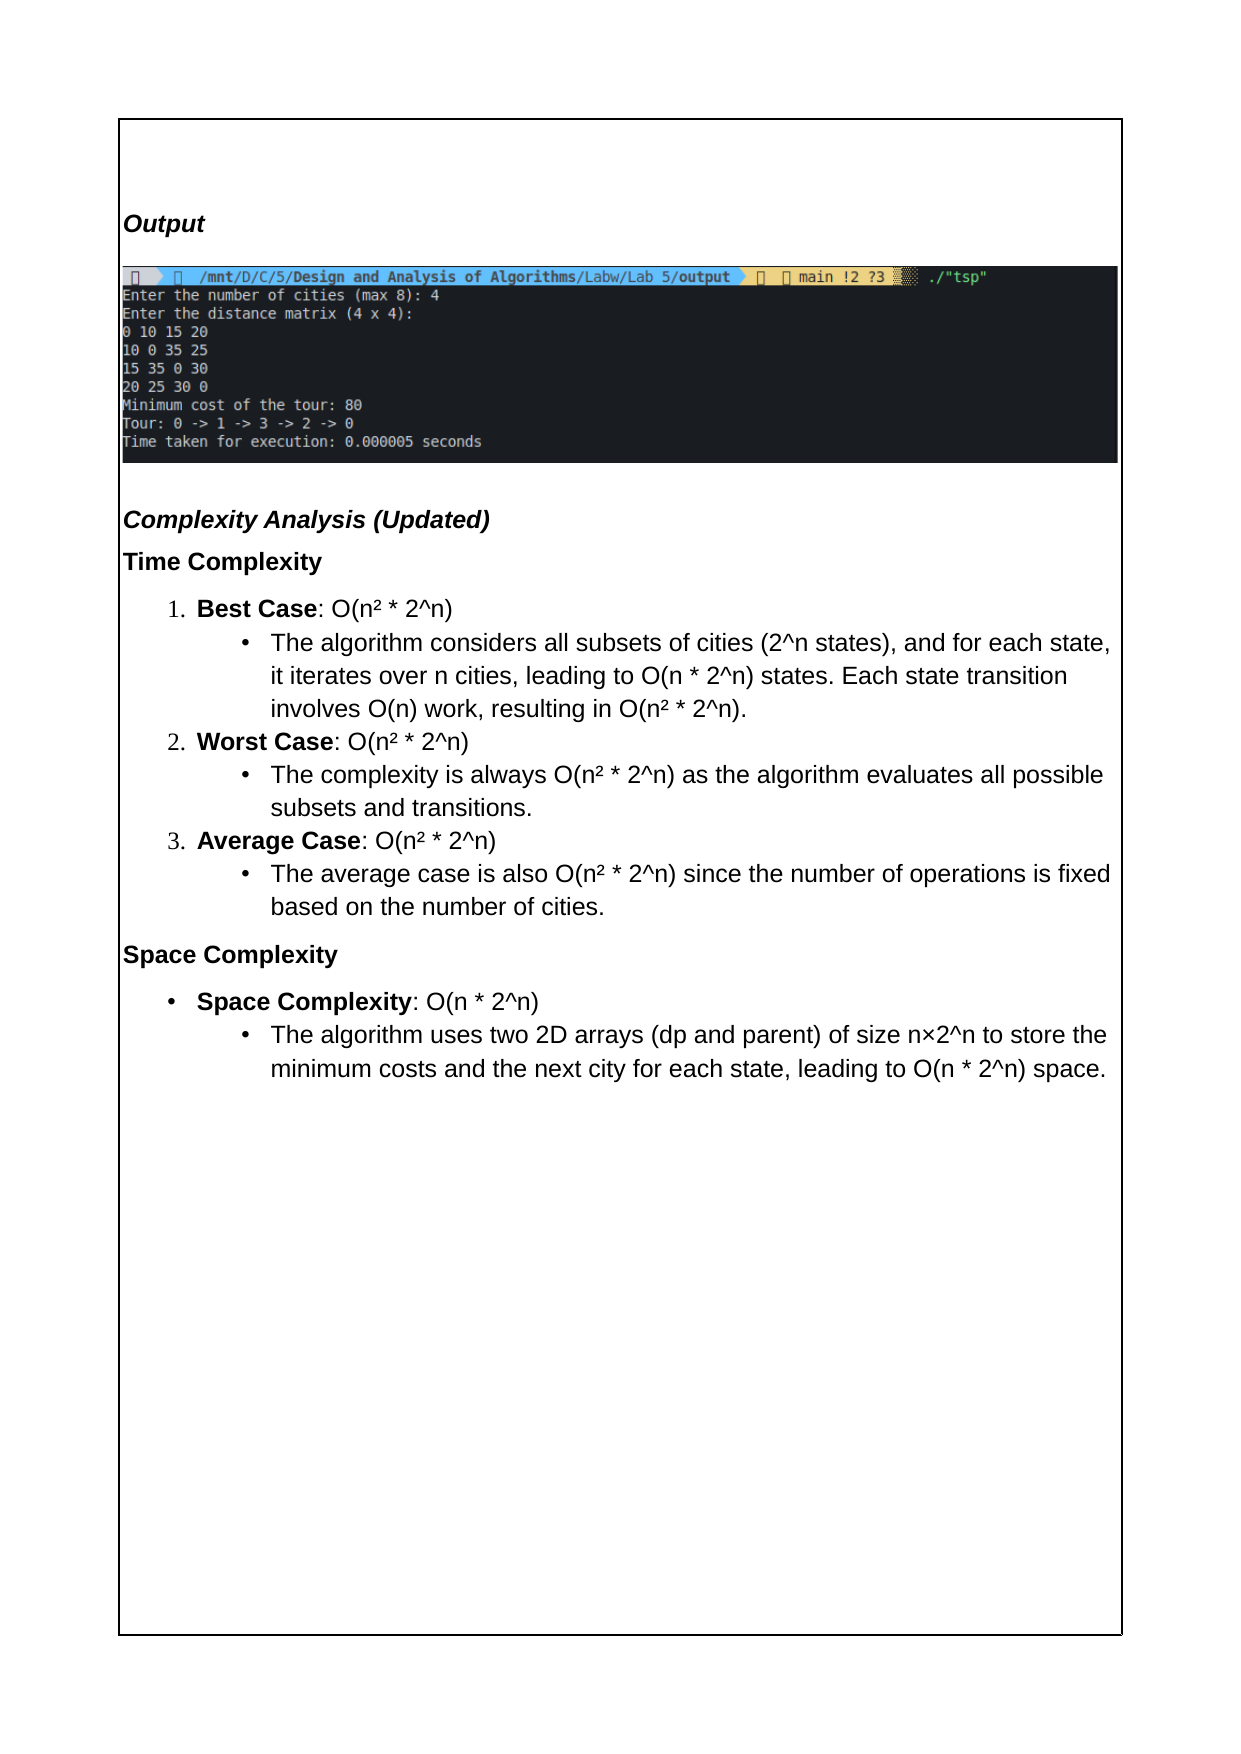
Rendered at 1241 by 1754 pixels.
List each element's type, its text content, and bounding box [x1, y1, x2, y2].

picture [122, 266, 1118, 463]
list Average Case: O(n² * 2^n) [167, 826, 1118, 855]
text Output [123, 209, 1118, 238]
list The algorithm considers all subsets of cities (2^n states), and for each state, it iterates over n cities, leading to O(n * 2^n) states. Each state transition involves O(n) work, resulting in O(n² * 2^n). [241, 627, 1118, 722]
list The algorithm uses two 2D arrays (dp and parent) of size n×2^n to store the minimum costs and the next city for each state, leading to O(n * 2^n) space. [241, 1021, 1118, 1082]
list The complexity is always O(n² * 2^n) as the algorithm evaluates all possible subsets and transitions. [241, 760, 1118, 822]
list Worst Case: O(n² * 2^n) [167, 727, 1118, 756]
list Best Case: O(n² * 2^n) [167, 594, 1118, 623]
list The average case is also O(n² * 2^n) since the number of operations is fixed based on the number of cities. [241, 859, 1118, 921]
text Space Complexity [123, 940, 1118, 968]
list Space Complexity: O(n * 2^n) [167, 987, 1118, 1016]
text Time Complexity [123, 547, 1118, 576]
subtitle Complexity Analysis (Updated) [123, 506, 1118, 534]
